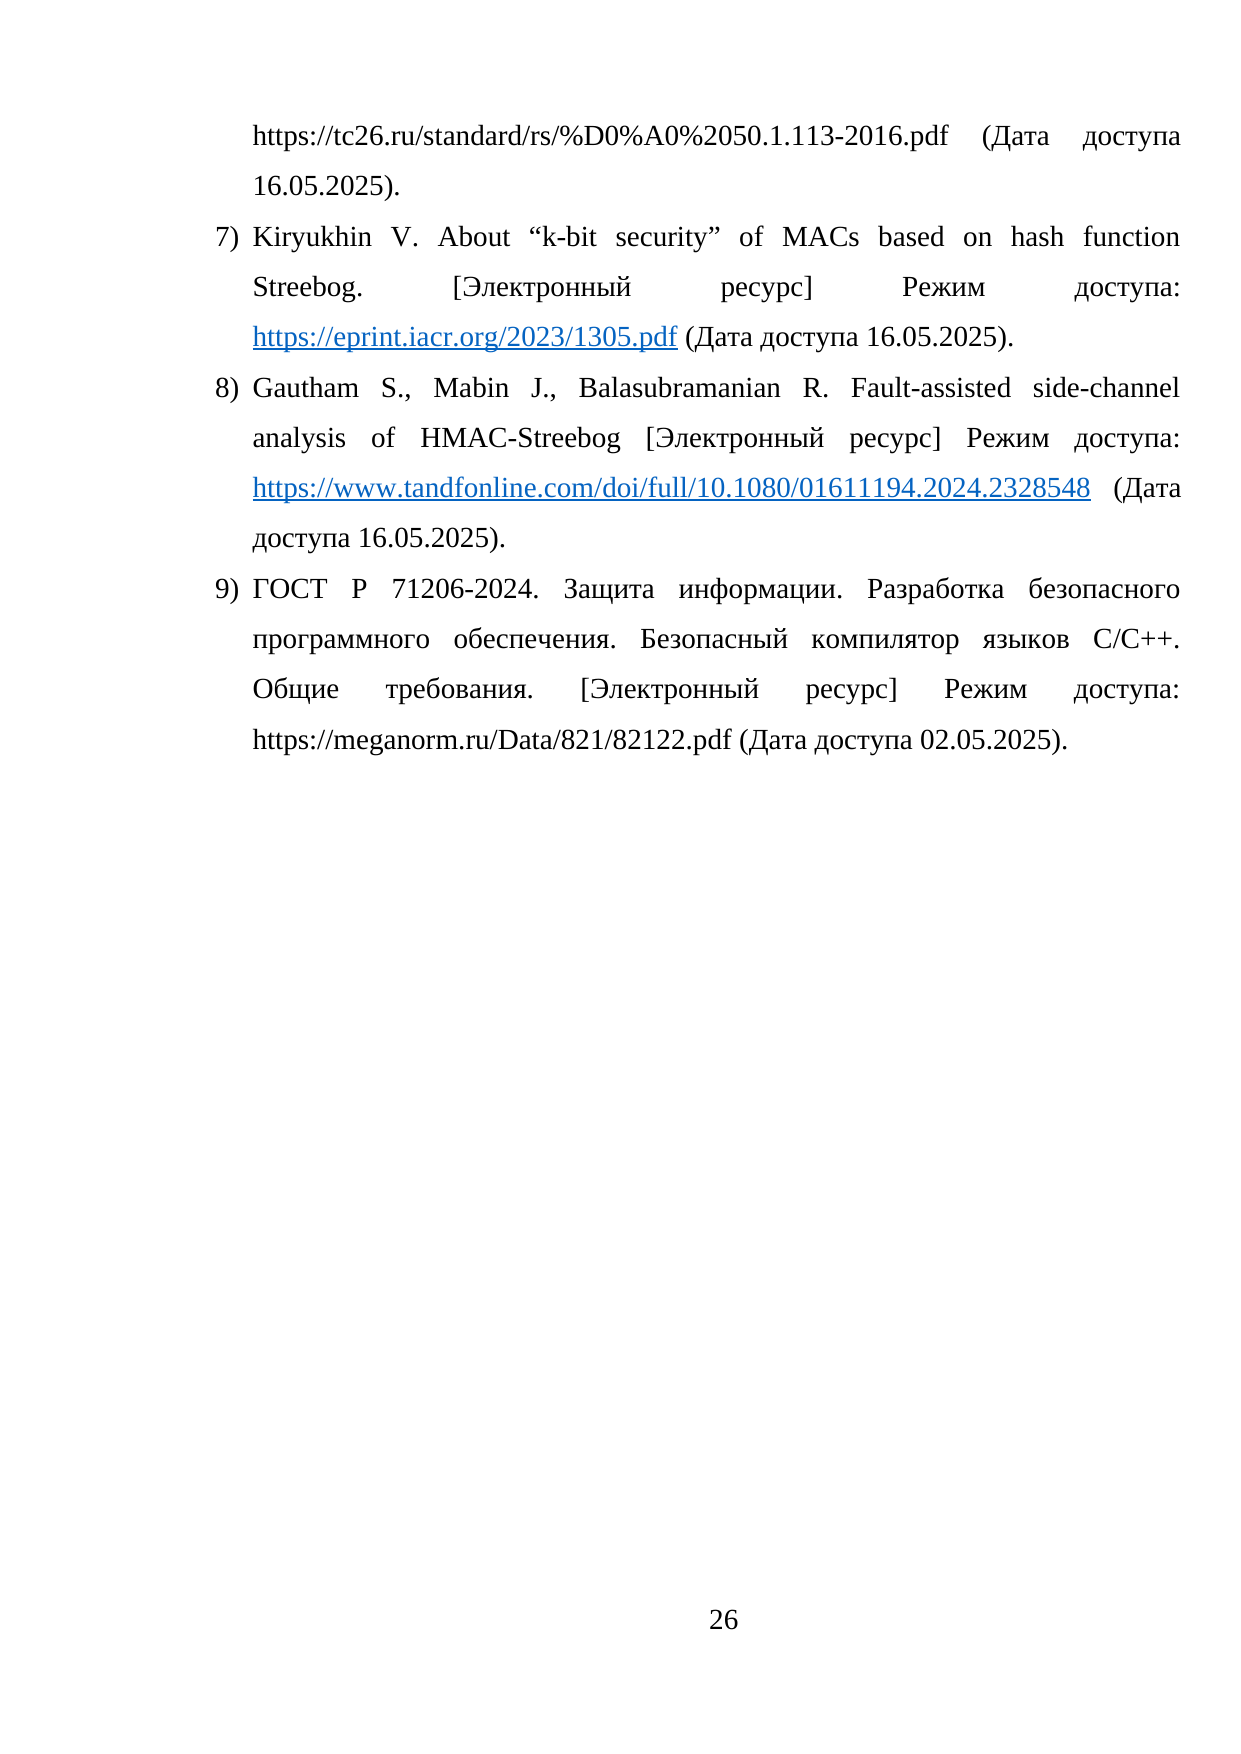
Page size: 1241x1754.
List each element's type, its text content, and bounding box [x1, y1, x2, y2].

list Kiryukhin V. About “k-bit security” of MACs based on hash function Streebog. [Электронный ресурс] Режим доступа: https://eprint.iacr.org/2023/1305.pdf (Дата доступа 16.05.2025). [215, 219, 1181, 353]
list https://tc26.ru/standard/rs/%D0%A0%2050.1.113-2016.pdf (Дата доступа 16.05.2025). [215, 118, 1181, 202]
list ГОСТ Р 71206-2024. Защита информации. Разработка безопасного программного обеспечения. Безопасный компилятор языков C/C++. Общие требования. [Электронный ресурс] Режим доступа: https://meganorm.ru/Data/821/82122.pdf (Дата доступа 02.05.2025). [215, 571, 1181, 755]
list Gautham S., Mabin J., Balasubramanian R. Fault-assisted side-channel analysis of HMAC-Streebog [Электронный ресурс] Режим доступа: https://www.tandfonline.com/doi/full/10.1080/01611194.2024.2328548 (Дата доступа 16.05.2025). [215, 370, 1181, 554]
